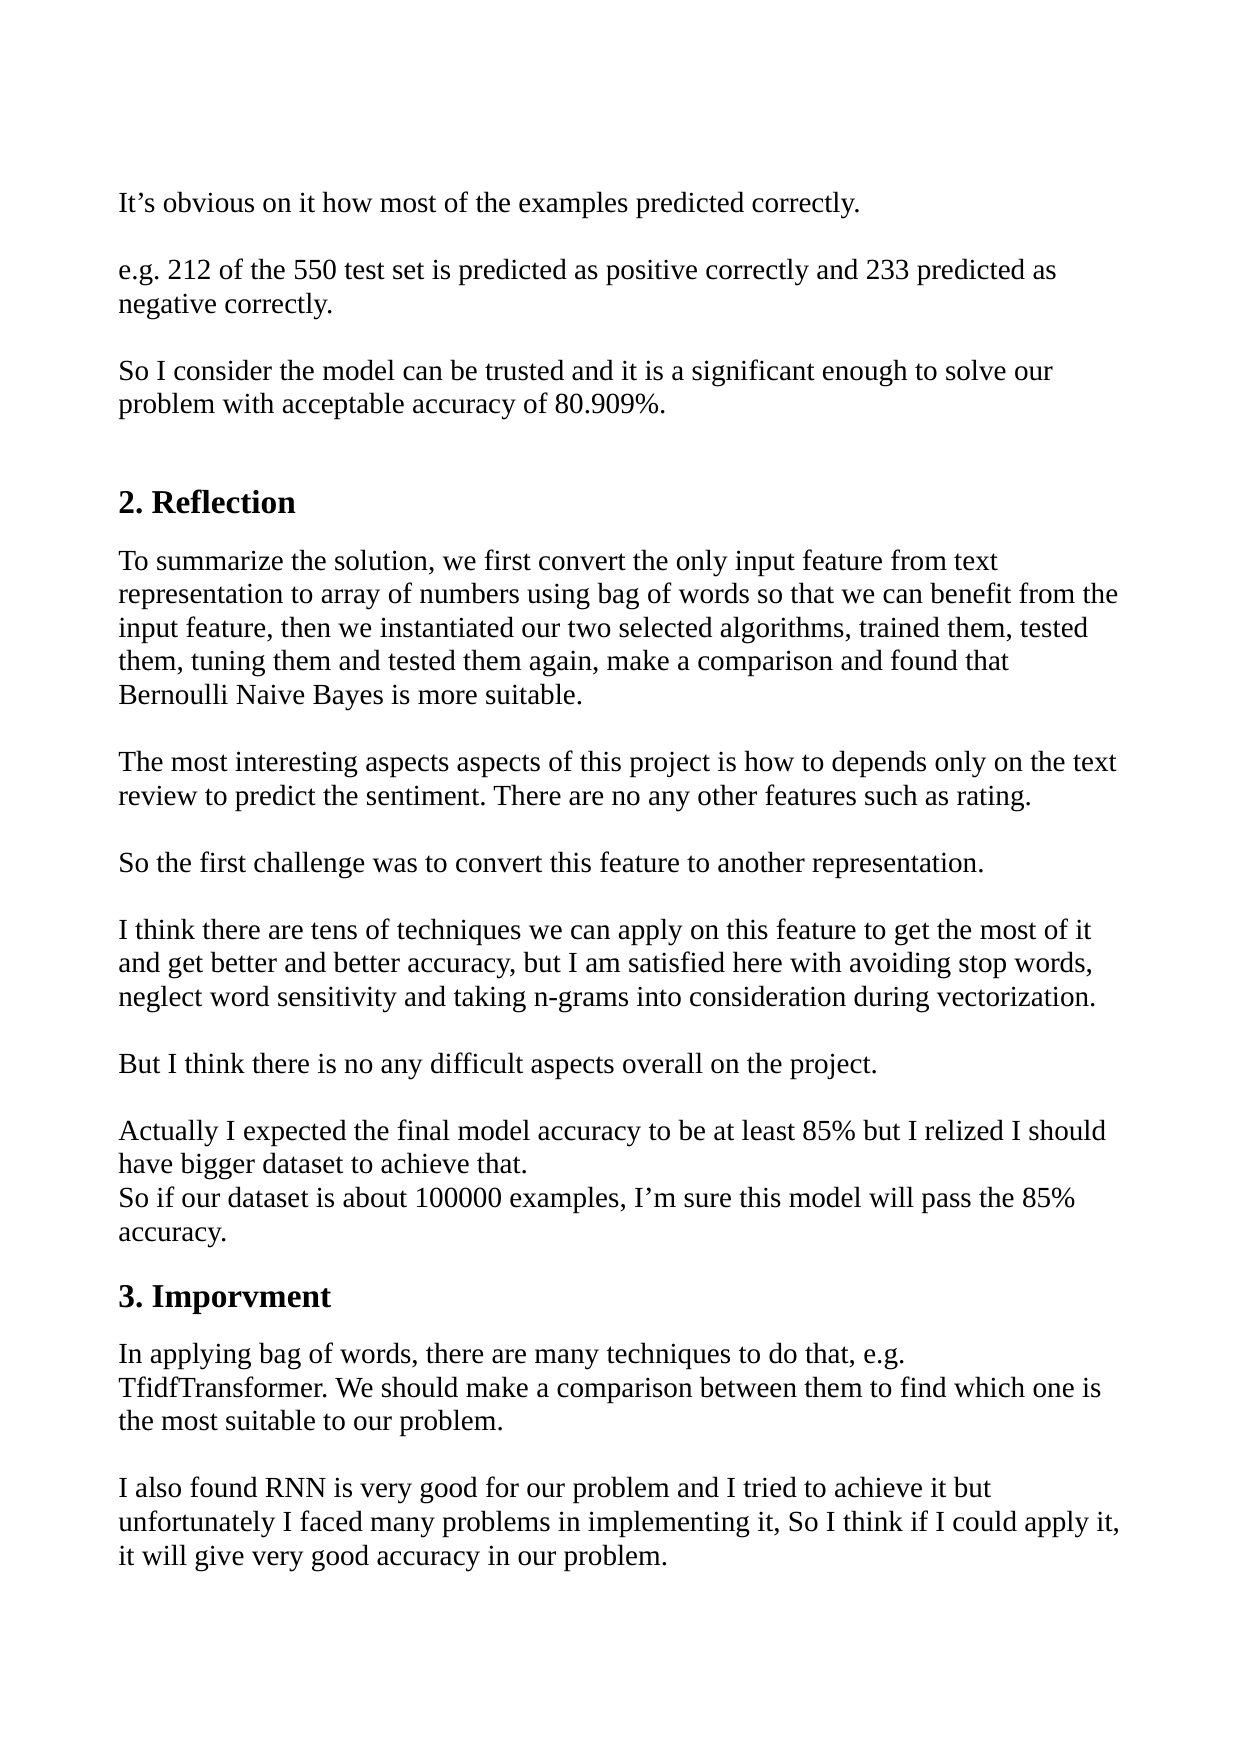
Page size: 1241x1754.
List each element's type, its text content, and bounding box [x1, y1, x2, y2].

text To summarize the solution, we first convert the only input feature from text representation to array of numbers using bag of words so that we can benefit from the input feature, then we instantiated our two selected algorithms, trained them, tested them, tuning them and tested them again, make a comparison and found that Bernoulli Naive Bayes is more suitable. The most interesting aspects aspects of this project is how to depends only on the text review to predict the sentiment. There are no any other features such as rating. So the first challenge was to convert this feature to another representation. I think there are tens of techniques we can apply on this feature to get the most of it and get better and better accuracy, but I am satisfied here with avoiding stop words, neglect word sensitivity and taking n-grams into consideration during vectorization. But I think there is no any difficult aspects overall on the project. Actually I expected the final model accuracy to be at least 85% but I relized I should have bigger dataset to achieve that. So if our dataset is about 100000 examples, I’m sure this model will pass the 85% accuracy. [118, 543, 1122, 1247]
text 2. Reflection [118, 482, 1122, 521]
text In applying bag of words, there are many techniques to do that, e.g. TfidfTransformer. We should make a comparison between them to find which one is the most suitable to our problem. I also found RNN is very good for our problem and I tried to achieve it but unfortunately I faced many problems in implementing it, So I think if I could apply it, it will give very good accuracy in our problem. [118, 1336, 1122, 1571]
text 3. Imporvment [118, 1276, 1122, 1314]
text It’s obvious on it how most of the examples predicted correctly. e.g. 212 of the 550 test set is predicted as positive correctly and 233 predicted as negative correctly. So I consider the model can be trusted and it is a significant enough to solve our problem with acceptable accuracy of 80.909%. [118, 118, 1122, 482]
